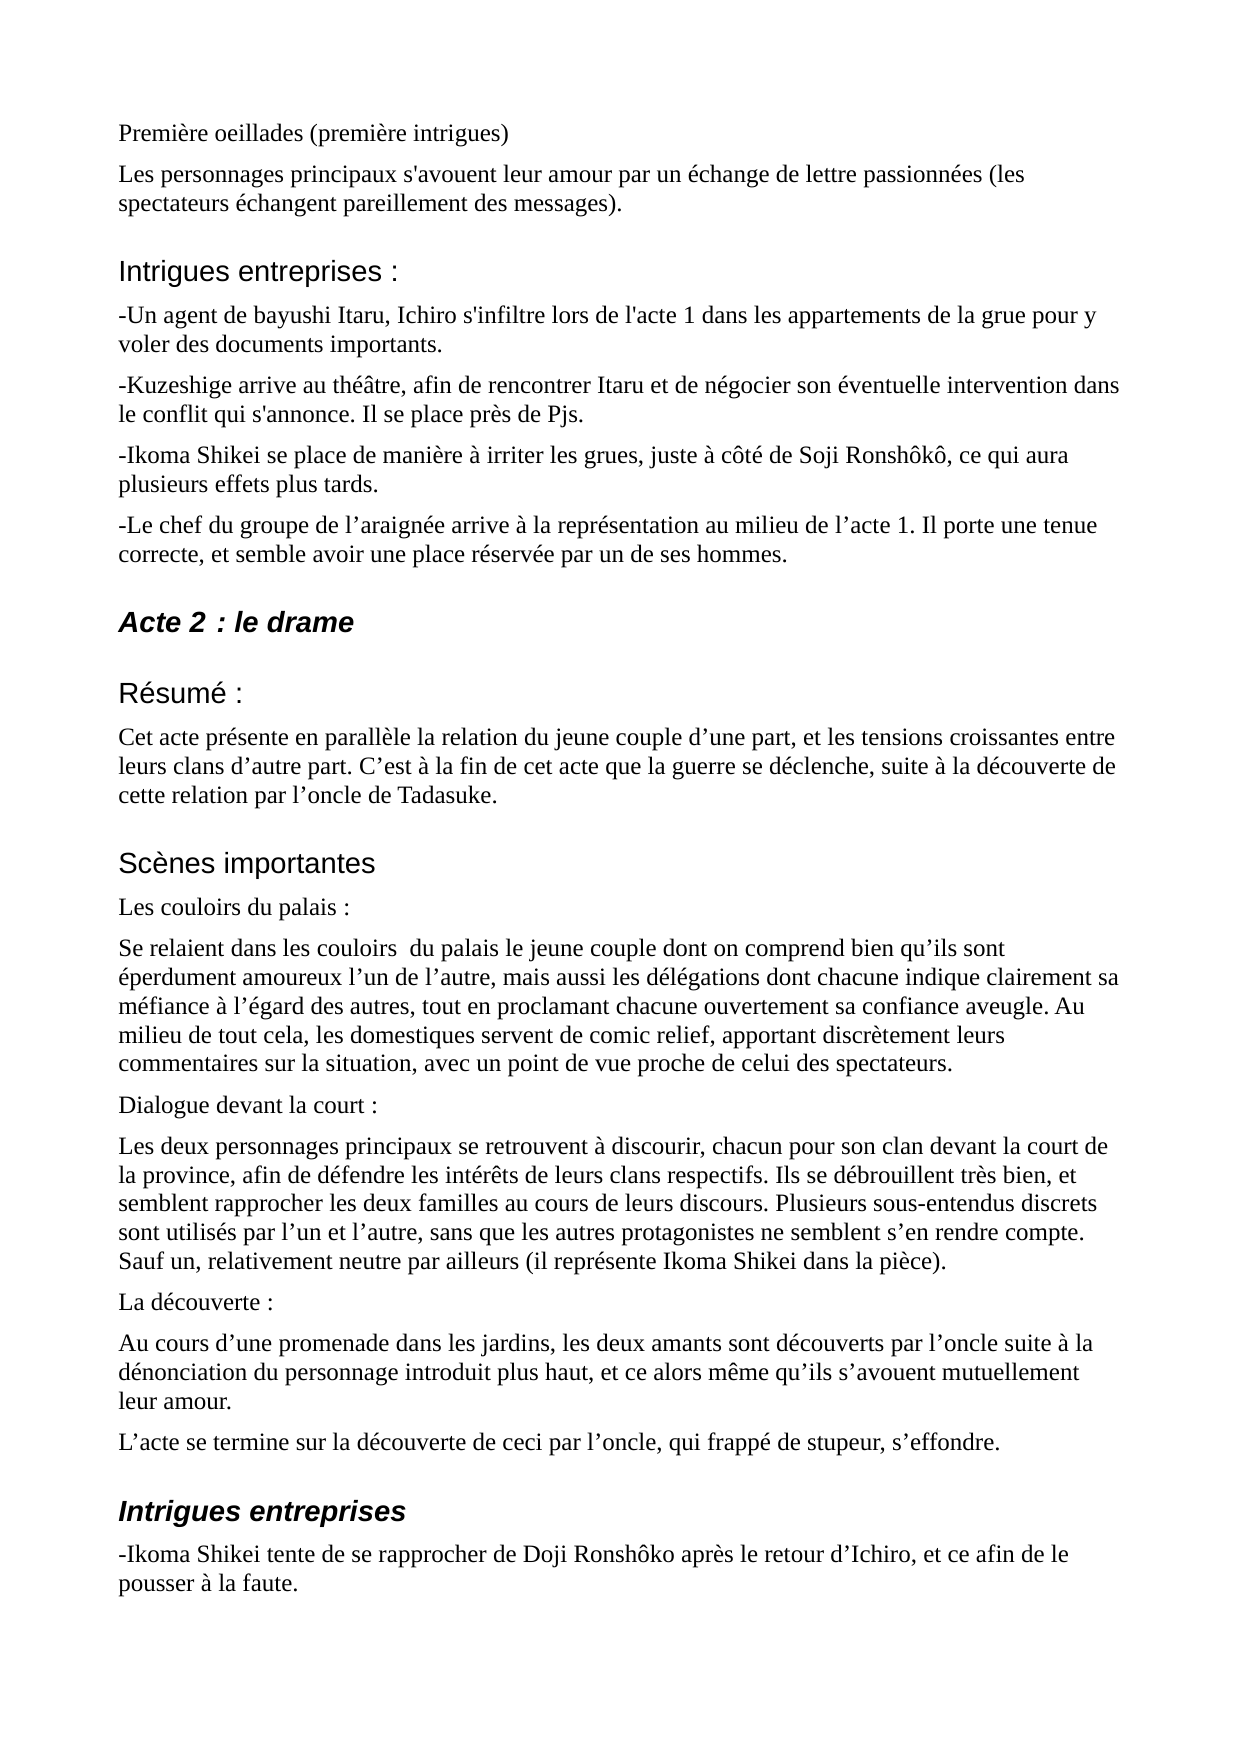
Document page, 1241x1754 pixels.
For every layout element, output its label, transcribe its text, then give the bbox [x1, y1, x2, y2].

text Au cours d’une promenade dans les jardins, les deux amants sont découverts par l’oncle suite à la dénonciation du personnage introduit plus haut, et ce alors même qu’ils s’avouent mutuellement leur amour. [118, 1328, 1122, 1415]
subtitle Intrigues entreprises : [118, 254, 1122, 288]
text Les personnages principaux s'avouent leur amour par un échange de lettre passionnées (les spectateurs échangent pareillement des messages). [118, 159, 1122, 217]
text -Ikoma Shikei tente de se rapprocher de Doji Ronshôko après le retour d’Ichiro, et ce afin de le pousser à la faute. [118, 1539, 1122, 1597]
text -Ikoma Shikei se place de manière à irriter les grues, juste à côté de Soji Ronshôkô, ce qui aura plusieurs effets plus tards. [118, 440, 1122, 498]
text L’acte se termine sur la découverte de ceci par l’oncle, qui frappé de stupeur, s’effondre. [118, 1427, 1122, 1456]
text Première oeillades (première intrigues) [118, 118, 1122, 147]
text Les deux personnages principaux se retrouvent à discourir, chacun pour son clan devant la court de la province, afin de défendre les intérêts de leurs clans respectifs. Ils se débrouillent très bien, et semblent rapprocher les deux familles au cours de leurs discours. Plusieurs sous-entendus discrets sont utilisés par l’un et l’autre, sans que les autres protagonistes ne semblent s’en rendre compte. Sauf un, relativement neutre par ailleurs (il représente Ikoma Shikei dans la pièce). [118, 1131, 1122, 1275]
subtitle Scènes importantes [118, 846, 1122, 880]
text -Le chef du groupe de l’araignée arrive à la représentation au milieu de l’acte 1. Il porte une tenue correcte, et semble avoir une place réservée par un de ses hommes. [118, 510, 1122, 568]
subtitle Résumé : [118, 676, 1122, 710]
text Dialogue devant la court : [118, 1090, 1122, 1118]
text La découverte : [118, 1287, 1122, 1316]
text -Kuzeshige arrive au théâtre, afin de rencontrer Itaru et de négocier son éventuelle intervention dans le conflit qui s'annonce. Il se place près de Pjs. [118, 370, 1122, 428]
subtitle Acte 2 : le drame [118, 605, 1122, 639]
text Cet acte présente en parallèle la relation du jeune couple d’une part, et les tensions croissantes entre leurs clans d’autre part. C’est à la fin de cet acte que la guerre se déclenche, suite à la découverte de cette relation par l’oncle de Tadasuke. [118, 722, 1122, 809]
text Se relaient dans les couloirs du palais le jeune couple dont on comprend bien qu’ils sont éperdument amoureux l’un de l’autre, mais aussi les délégations dont chacune indique clairement sa méfiance à l’égard des autres, tout en proclamant chacune ouvertement sa confiance aveugle. Au milieu de tout cela, les domestiques servent de comic relief, apportant discrètement leurs commentaires sur la situation, avec un point de vue proche de celui des spectateurs. [118, 933, 1122, 1077]
text Les couloirs du palais : [118, 892, 1122, 921]
text -Un agent de bayushi Itaru, Ichiro s'infiltre lors de l'acte 1 dans les appartements de la grue pour y voler des documents importants. [118, 300, 1122, 358]
subtitle Intrigues entreprises [118, 1493, 1122, 1527]
